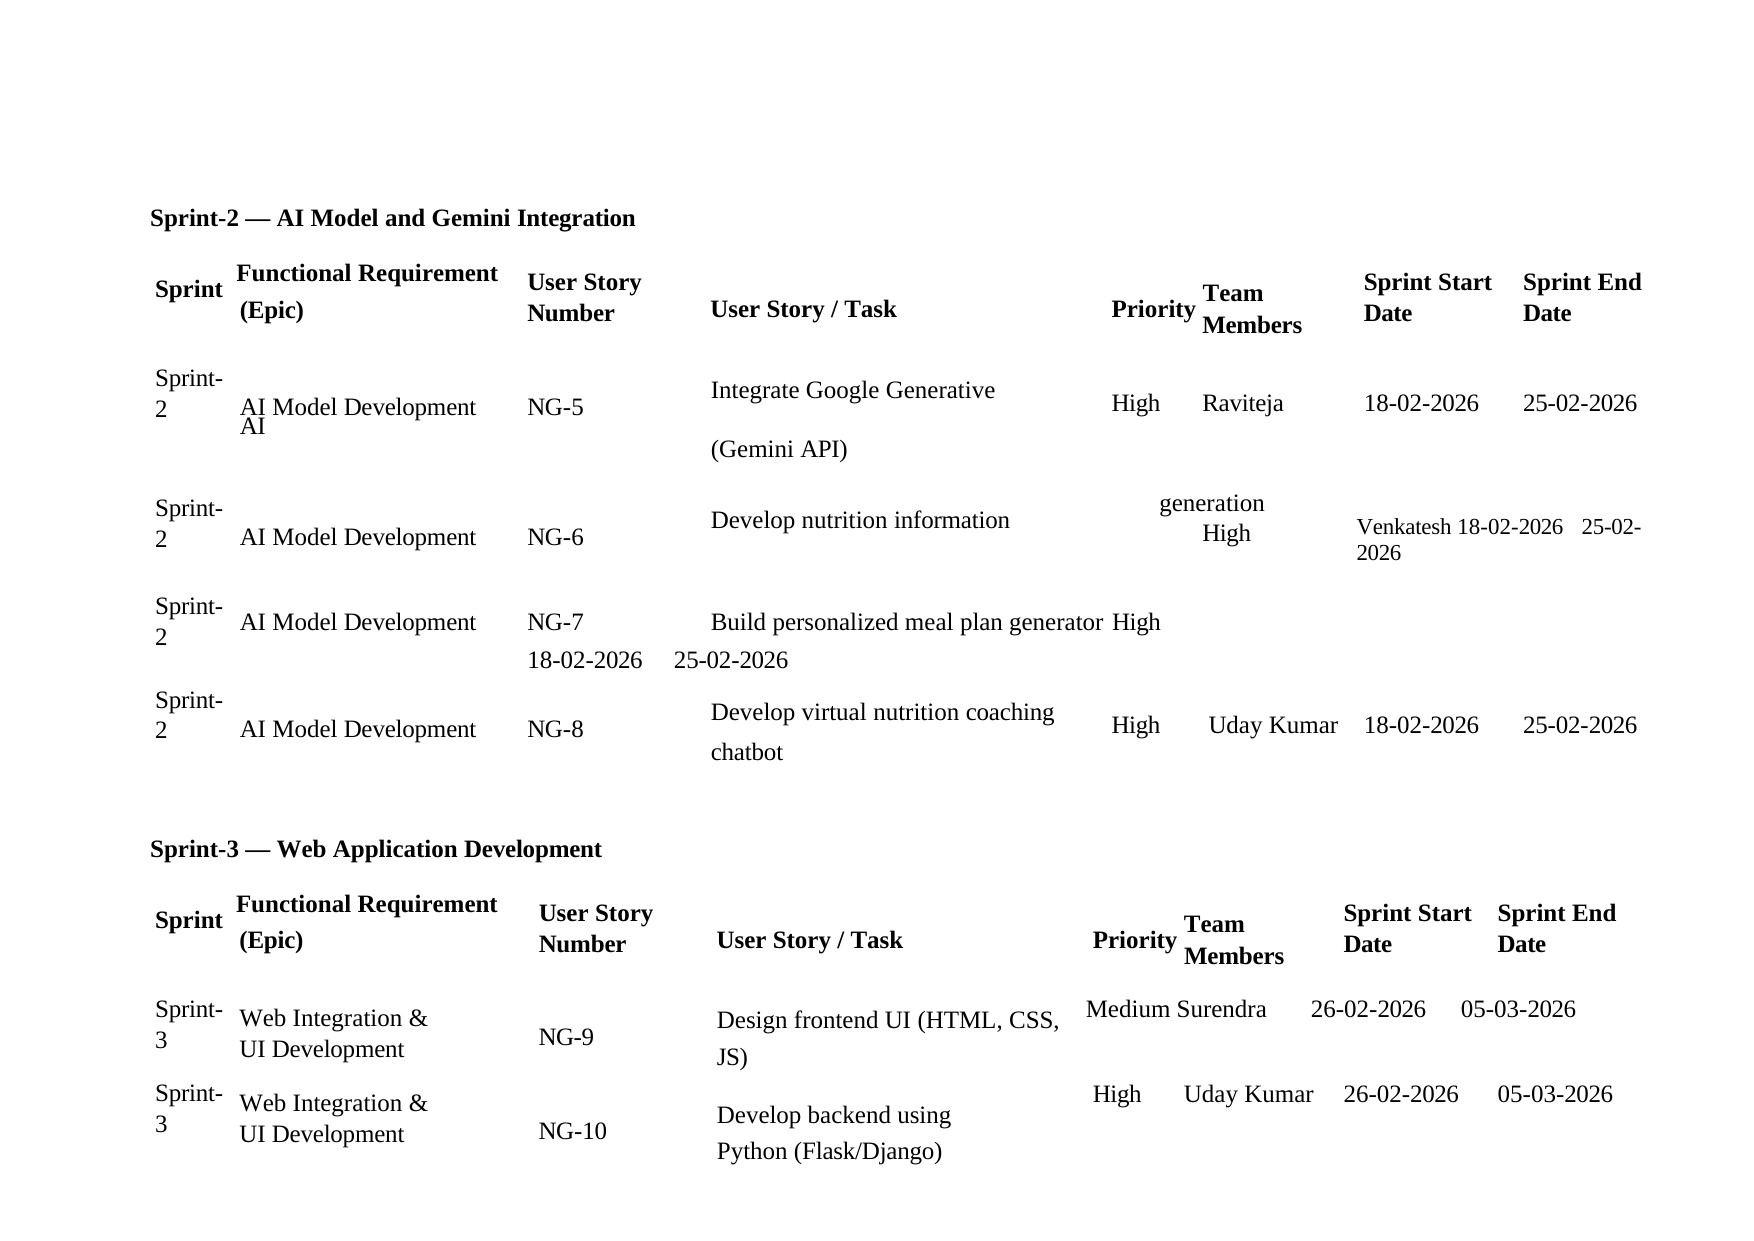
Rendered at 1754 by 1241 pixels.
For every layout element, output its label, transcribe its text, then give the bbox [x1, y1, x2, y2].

text Sprint End Date [1497, 898, 1651, 958]
text Sprint- 3 [155, 1078, 225, 1138]
text Sprint- 2 [155, 591, 225, 651]
text Sprint- 2 [155, 363, 225, 423]
text generation module [1159, 493, 1178, 515]
text Sprint Functional Requirement (Epic) [155, 258, 501, 323]
text User Story / Task Priority Team Members [710, 278, 1303, 339]
text Web Integration & UI Development [239, 1003, 460, 1063]
text High Uday Kumar 18-02-2026 25-02-2026 [1111, 710, 1651, 739]
text User Story / Task Priority Team Members [716, 909, 1285, 969]
text User Story Number [538, 898, 653, 958]
text AI Model Development NG-5 Integrate Google Generative AI [239, 375, 1027, 440]
text AI Model Development NG-8 Develop virtual nutrition coaching [239, 697, 1054, 742]
text chatbot [711, 742, 1054, 764]
text High Uday Kumar 26-02-2026 05-03-2026 [1093, 1079, 1651, 1108]
text Sprint Start Date [1343, 898, 1472, 958]
text Sprint- 2 [155, 685, 225, 744]
text User Story Number [527, 267, 642, 327]
text High Raviteja 18-02-2026 25-02-2026 [1111, 388, 1651, 417]
text AI Model Development NG-7 Build personalized meal plan generator High 18-02-2026 25-02-2026 [239, 600, 1288, 676]
text Sprint-3 — Web Application Development [150, 834, 1651, 862]
text High [1202, 518, 1313, 547]
text Web Integration & UI Development [239, 1088, 460, 1147]
text (Gemini API) [711, 440, 1027, 462]
text Sprint End Date [1523, 267, 1642, 327]
text Sprint Functional Requirement (Epic) [155, 889, 500, 954]
text Sprint- 2 [155, 493, 225, 553]
text Medium Surendra 26-02-2026 05-03-2026 [1086, 994, 1651, 1023]
text NG-10 Develop backend using Python (Flask/Django) [538, 1100, 1028, 1165]
text Sprint- 3 [155, 994, 225, 1054]
text NG-9 Design frontend UI (HTML, CSS, JS) [538, 1006, 1060, 1071]
text Sprint Start Date [1363, 267, 1492, 327]
text Venkatesh 18-02-2026 25-02-2026 [1356, 513, 1651, 566]
text Sprint-2 — AI Model and Gemini Integration [150, 203, 1651, 232]
text AI Model Development NG-6 Develop nutrition information [239, 505, 1011, 551]
